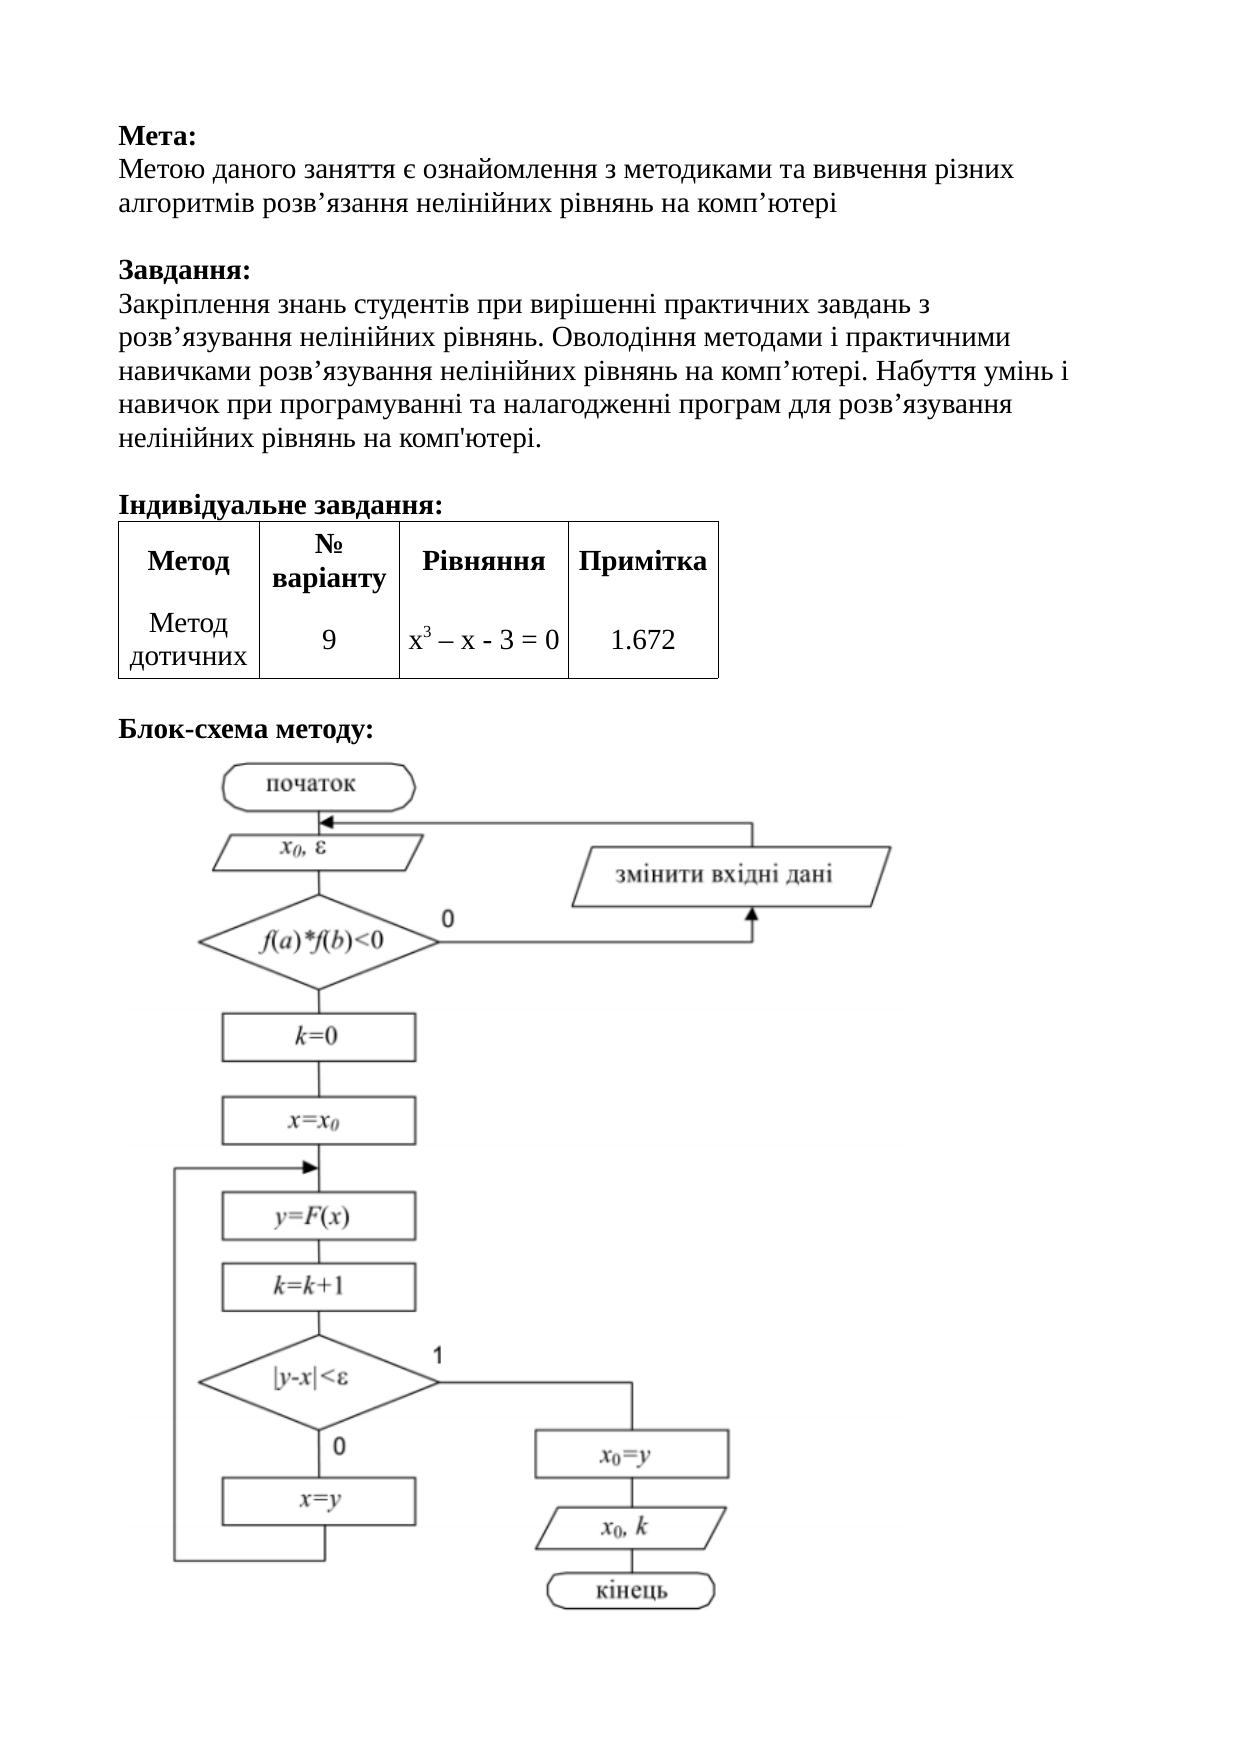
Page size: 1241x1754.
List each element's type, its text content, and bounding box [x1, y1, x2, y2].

table_header Метод [119, 522, 259, 599]
table_cell Метод дотичних [119, 599, 259, 678]
text навичок при програмуванні та налагодженні програм для розв’язування [118, 386, 1122, 420]
table_header Примітка [569, 522, 718, 599]
table_cell 9 [260, 599, 399, 678]
picture [123, 752, 904, 1622]
table_cell x3 – x - 3 = 0 [400, 599, 568, 678]
text навичками розв’язування нелінійних рівнянь на комп’ютері. Набуття умінь і [118, 353, 1122, 386]
text Закріплення знань студентів при вирішенні практичних завдань з [118, 286, 1122, 319]
text нелінійних рівнянь на комп'ютері. [118, 420, 1122, 453]
table_header Рівняння [400, 522, 568, 599]
table_header № варіанту [260, 522, 399, 599]
text Блок-схема методу: [118, 711, 1122, 745]
table_cell 1.672 [569, 599, 718, 678]
text розв’язування нелінійних рівнянь. Оволодіння методами і практичними [118, 319, 1122, 353]
text Мета: [118, 118, 1122, 152]
text Індивідуальне завдання: [118, 487, 1122, 521]
text Завдання: [118, 252, 1122, 286]
text Метою даного заняття є ознайомлення з методиками та вивчення різних алгоритмів розв’язання нелінійних рівнянь на комп’ютері [118, 152, 1122, 219]
